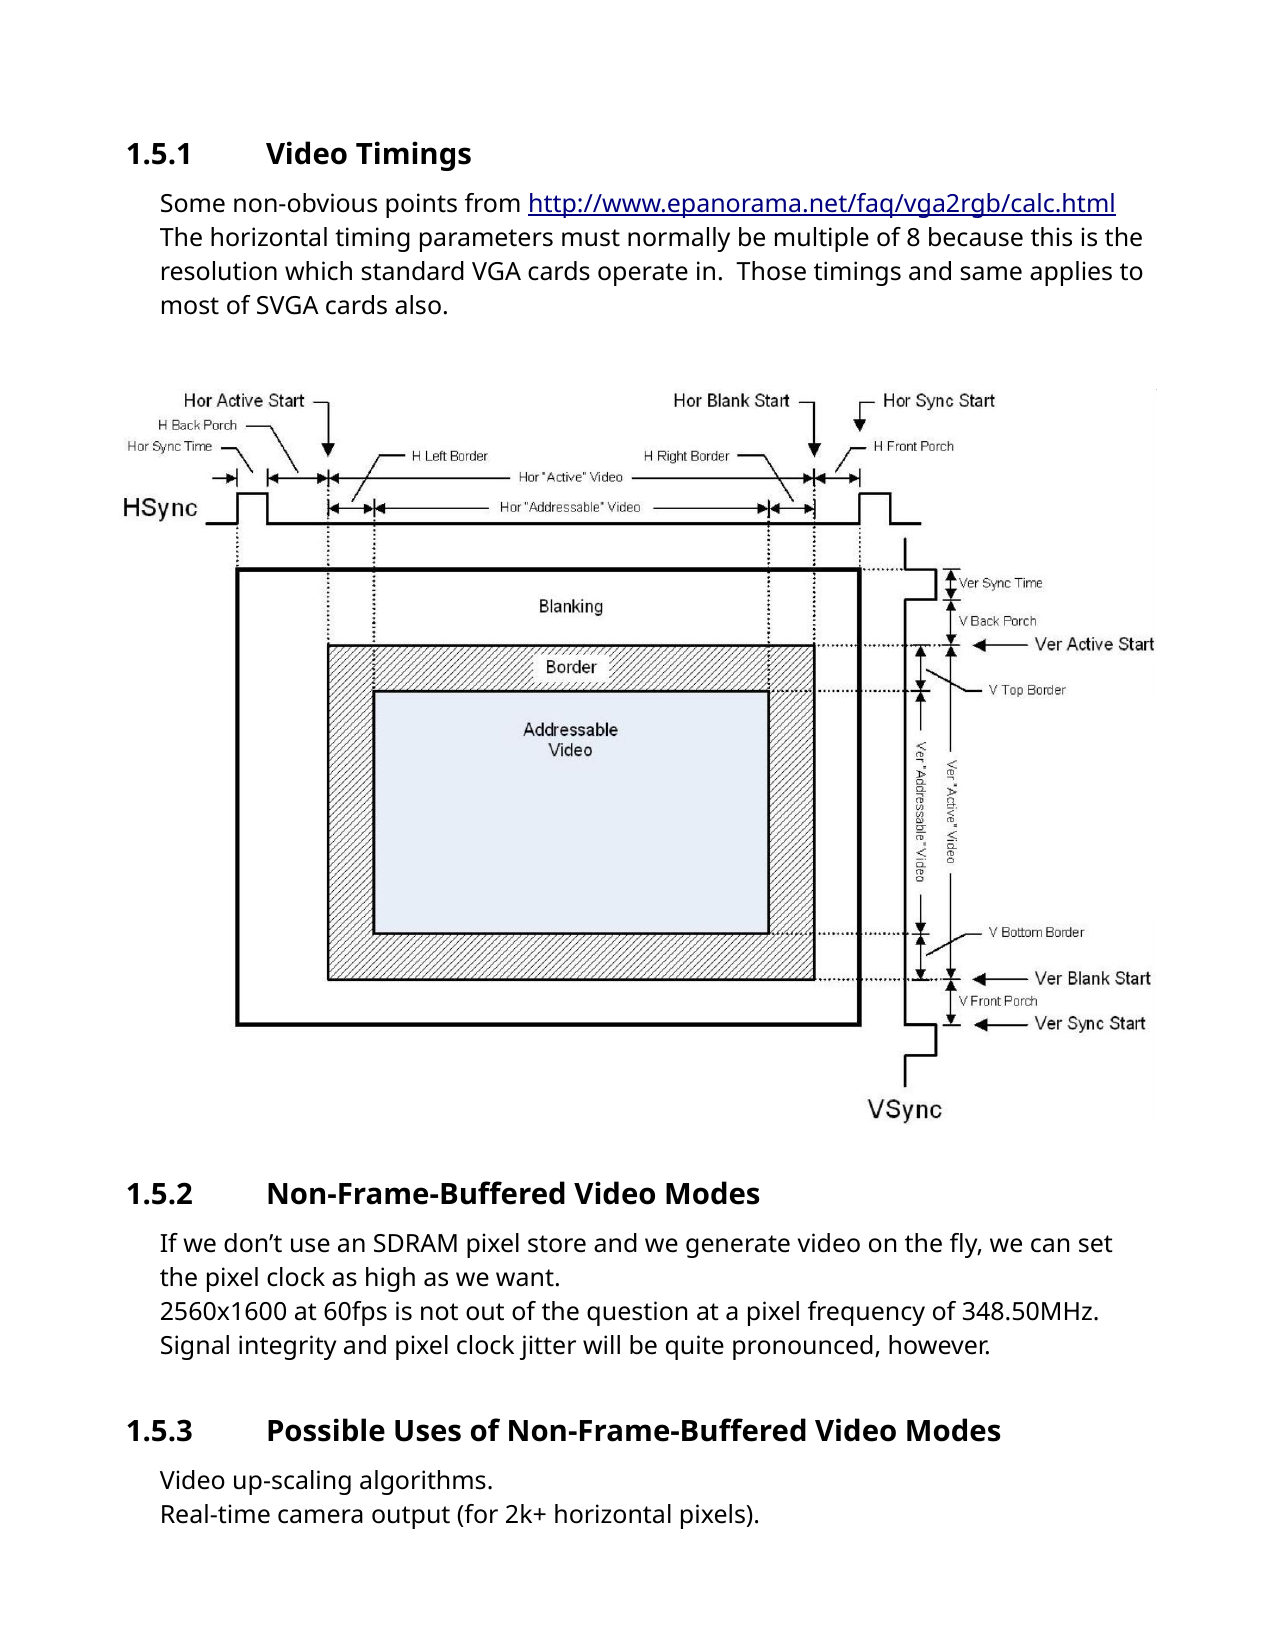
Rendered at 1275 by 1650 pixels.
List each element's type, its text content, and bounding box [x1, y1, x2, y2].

text Some non-obvious points from http://www.epanorama.net/faq/vga2rgb/calc.html [159, 185, 1157, 219]
subtitle Video Timings [118, 133, 1157, 173]
text Real-time camera output (for 2k+ horizontal pixels). [159, 1497, 1157, 1531]
subtitle Non-Frame-Buffered Video Modes [118, 1173, 1157, 1213]
text 2560x1600 at 60fps is not out of the question at a pixel frequency of 348.50MHz. Signal integrity and pixel clock jitter will be quite pronounced, however. [159, 1293, 1157, 1362]
text The horizontal timing parameters must normally be multiple of 8 because this is the resolution which standard VGA cards operate in. Those timings and same applies to most of SVGA cards also. [159, 219, 1157, 321]
text If we don’t use an SDRAM pixel store and we generate video on the fly, we can set the pixel clock as high as we want. [159, 1225, 1157, 1293]
picture [118, 389, 1157, 1125]
text Video up-scaling algorithms. [159, 1463, 1157, 1497]
subtitle Possible Uses of Non-Frame-Buffered Video Modes [118, 1410, 1157, 1450]
